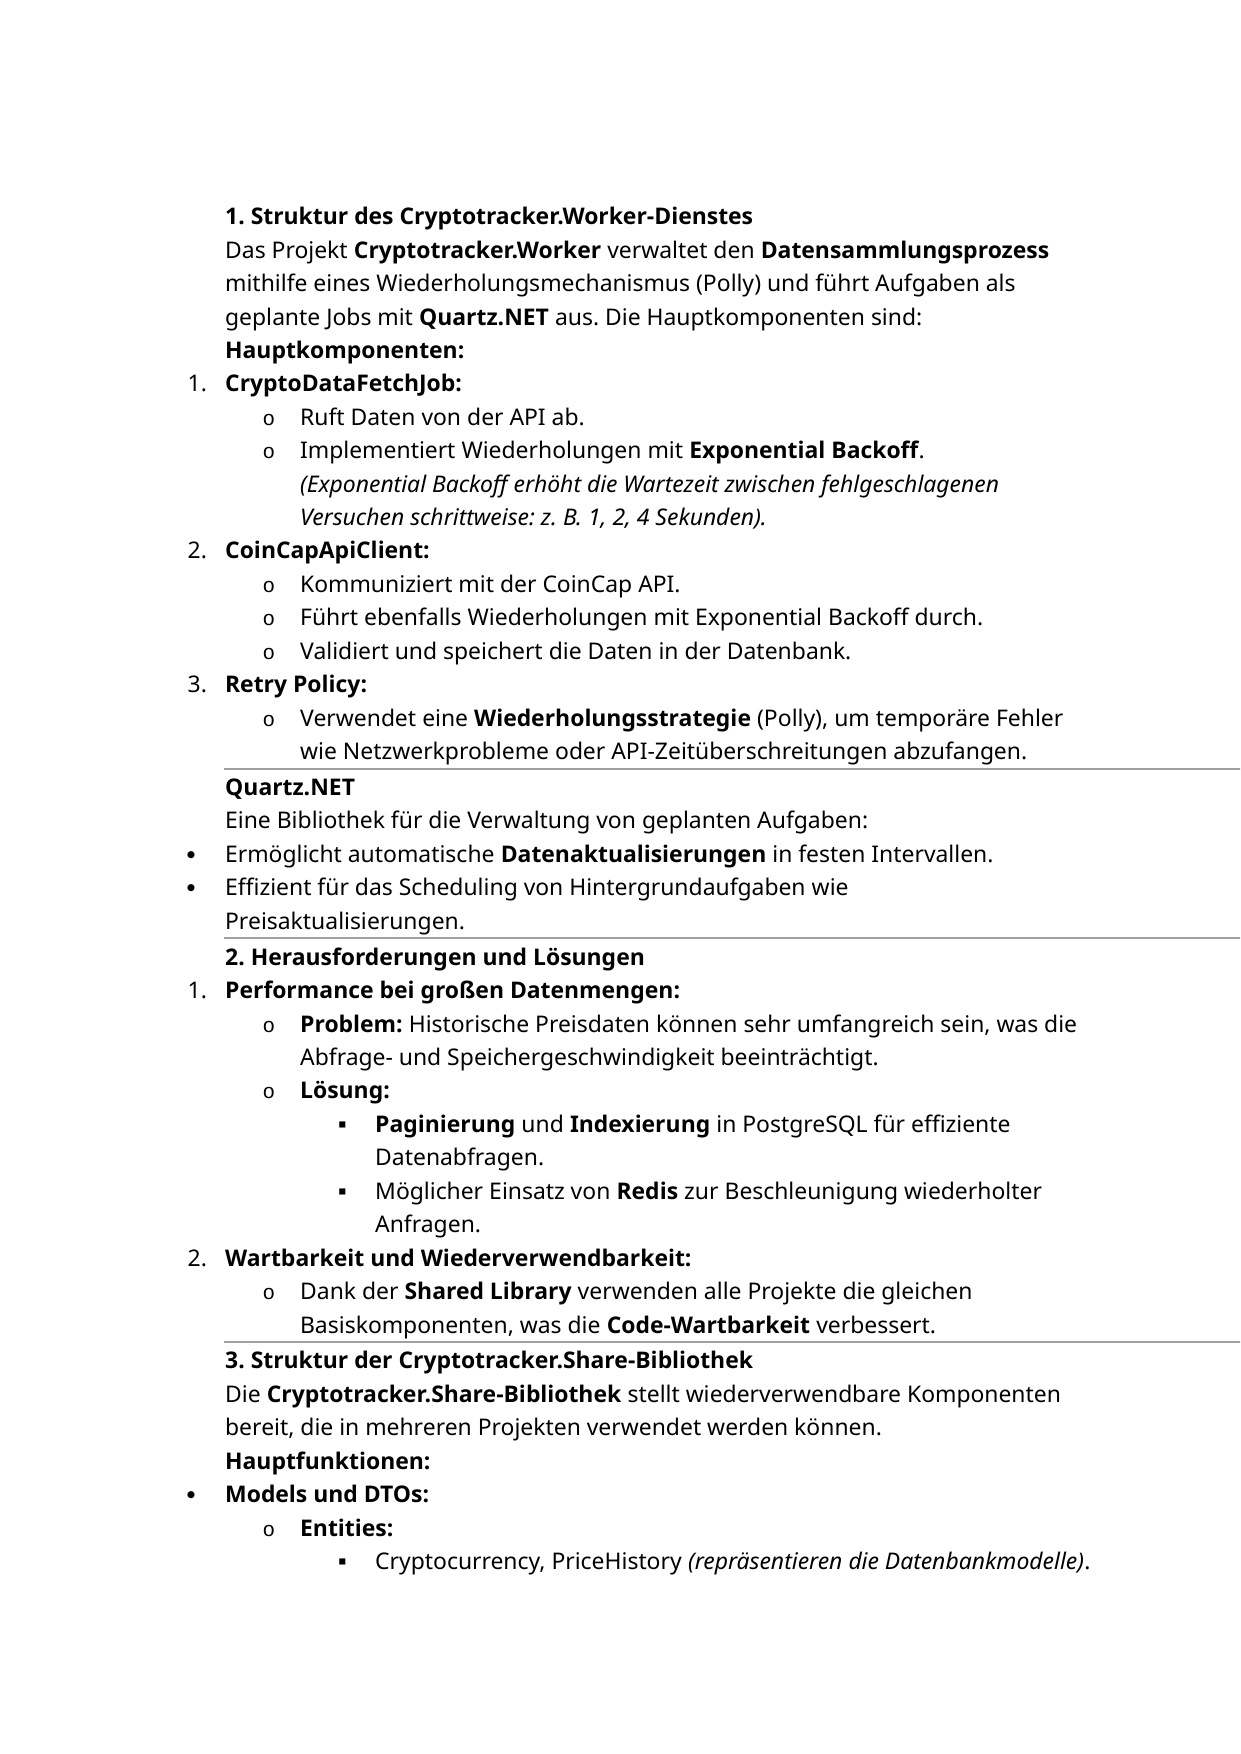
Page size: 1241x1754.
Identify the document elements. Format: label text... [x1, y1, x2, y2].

list Verwendet eine Wiederholungsstrategie (Polly), um temporäre Fehler wie Netzwerkprobleme oder API-Zeitüberschreitungen abzufangen. [262, 702, 1090, 766]
list Performance bei großen Datenmengen: [187, 974, 1090, 1005]
list CryptoDataFetchJob: [187, 367, 1090, 398]
list Dank der Shared Library verwenden alle Projekte die gleichen Basiskomponenten, was die Code-Wartbarkeit verbessert. [262, 1275, 1090, 1340]
list Validiert und speichert die Daten in der Datenbank. [262, 635, 1090, 666]
list Hauptfunktionen: [225, 1445, 1090, 1476]
list Retry Policy: [187, 668, 1090, 699]
list Kommuniziert mit der CoinCap API. [262, 568, 1090, 599]
list Effizient für das Scheduling von Hintergrundaufgaben wie Preisaktualisierungen. [187, 871, 1090, 936]
list Wartbarkeit und Wiederverwendbarkeit: [187, 1242, 1090, 1273]
list Möglicher Einsatz von Redis zur Beschleunigung wiederholter Anfragen. [337, 1175, 1090, 1239]
list 2. Herausforderungen und Lösungen [225, 941, 1090, 972]
list 3. Struktur der Cryptotracker.Share-Bibliothek [225, 1344, 1090, 1376]
list Eine Bibliothek für die Verwaltung von geplanten Aufgaben: [225, 804, 1090, 836]
list CoinCapApiClient: [187, 534, 1090, 566]
list Hauptkomponenten: [225, 334, 1090, 365]
list Implementiert Wiederholungen mit Exponential Backoff. (Exponential Backoff erhöht die Wartezeit zwischen fehlgeschlagenen Versuchen schrittweise: z. B. 1, 2, 4 Sekunden). [262, 434, 1090, 532]
list Lösung: [262, 1074, 1090, 1106]
list Die Cryptotracker.Share-Bibliothek stellt wiederverwendbare Komponenten bereit, die in mehreren Projekten verwendet werden können. [225, 1378, 1090, 1443]
list Entities: [262, 1512, 1090, 1543]
list Paginierung und Indexierung in PostgreSQL für effiziente Datenabfragen. [337, 1108, 1090, 1173]
list Ermöglicht automatische Datenaktualisierungen in festen Intervallen. [187, 838, 1090, 869]
list Models und DTOs: [187, 1478, 1090, 1509]
list Cryptocurrency, PriceHistory (repräsentieren die Datenbankmodelle). [337, 1545, 1090, 1576]
list Das Projekt Cryptotracker.Worker verwaltet den Datensammlungsprozess mithilfe eines Wiederholungsmechanismus (Polly) und führt Aufgaben als geplante Jobs mit Quartz.NET aus. Die Hauptkomponenten sind: [225, 233, 1090, 332]
list Führt ebenfalls Wiederholungen mit Exponential Backoff durch. [262, 601, 1090, 633]
list Quartz.NET [225, 771, 1090, 802]
list 1. Struktur des Cryptotracker.Worker-Dienstes [225, 200, 1090, 231]
list Ruft Daten von der API ab. [262, 401, 1090, 432]
list Problem: Historische Preisdaten können sehr umfangreich sein, was die Abfrage- und Speichergeschwindigkeit beeinträchtigt. [262, 1008, 1090, 1072]
